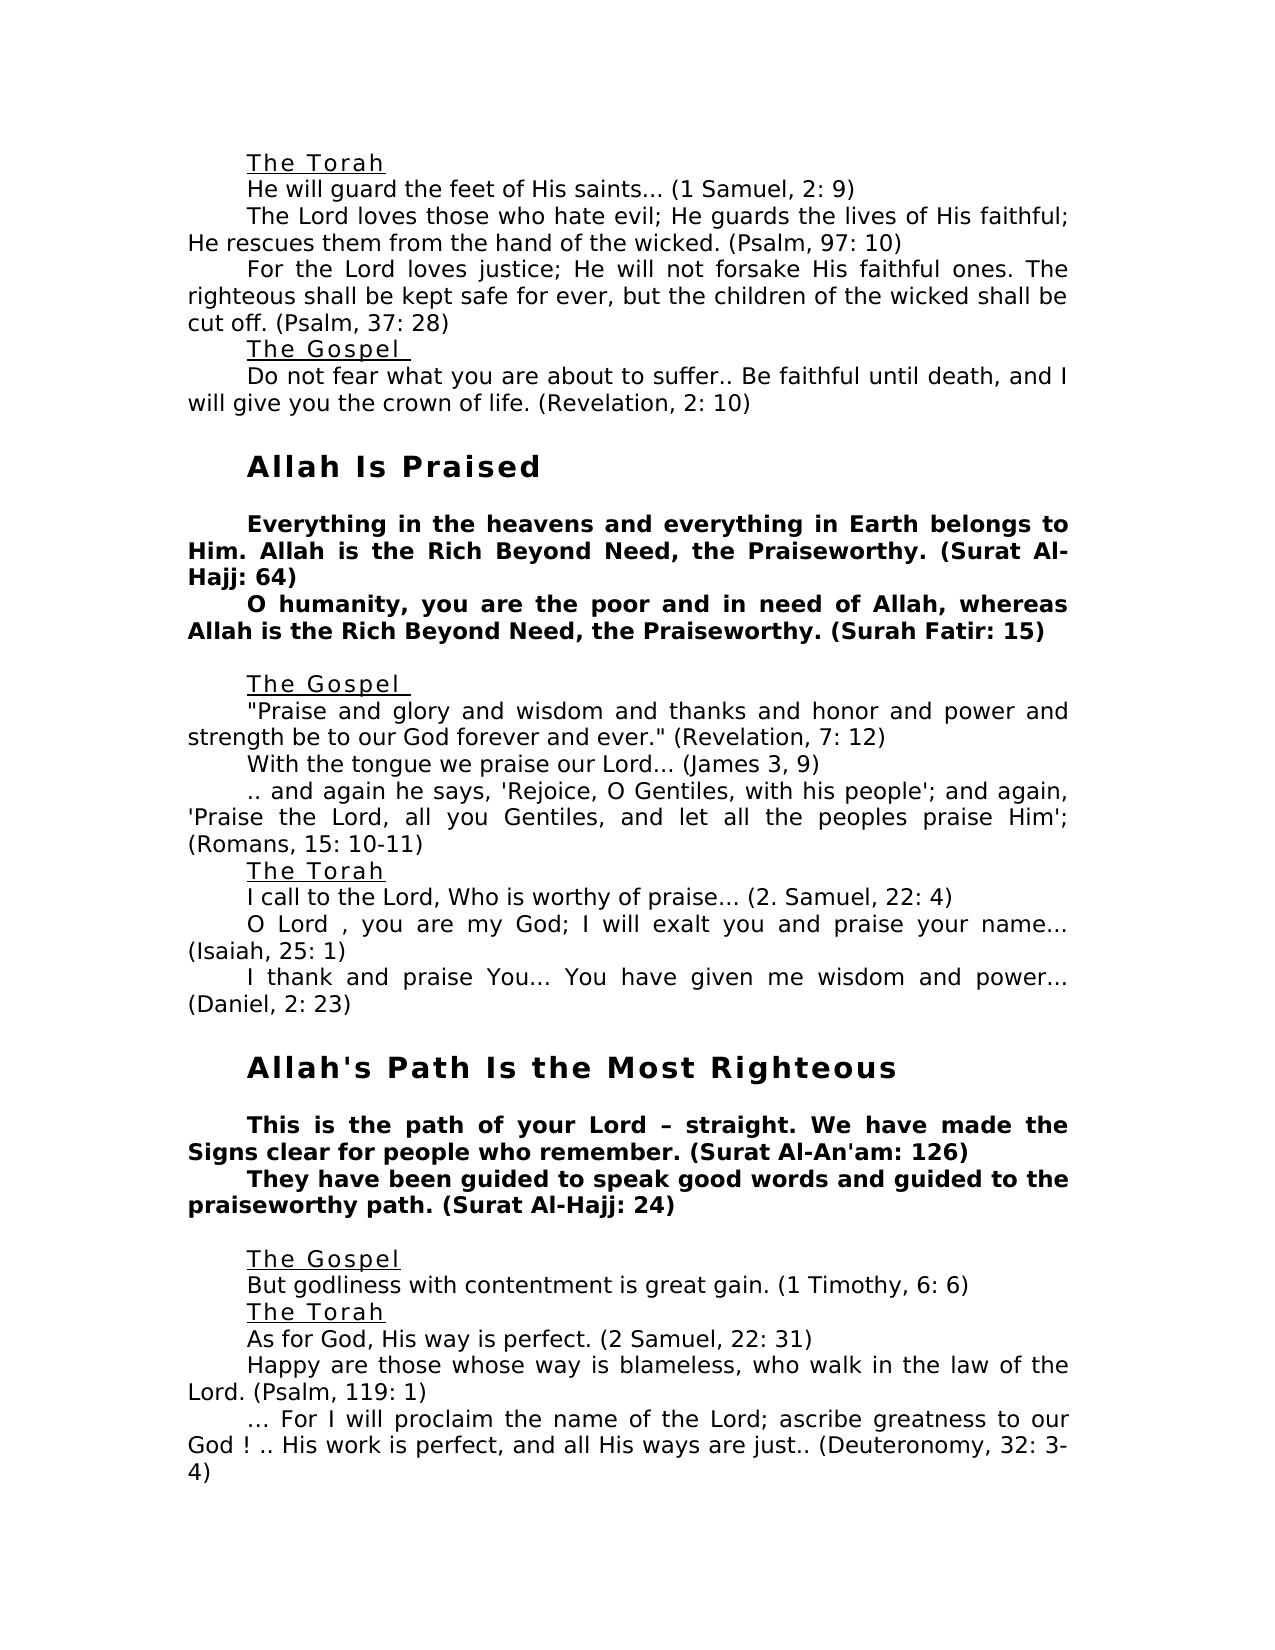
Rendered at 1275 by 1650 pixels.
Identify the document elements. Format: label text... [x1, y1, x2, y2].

text For the Lord loves justice; He will not forsake His faithful ones. The righteous shall be kept safe for ever, but the children of the wicked shall be cut off. (Psalm, 37: 28) [187, 257, 1070, 337]
text The Torah [187, 150, 1070, 177]
text Allah Is Praised [187, 451, 1070, 484]
text Everything in the heavens and everything in Earth belongs to Him. Allah is the Rich Beyond Need, the Praiseworthy. (Surat Al-Hajj: 64) [187, 511, 1070, 591]
text The Torah [187, 1299, 1070, 1326]
text He will guard the feet of His saints... (1 Samuel, 2: 9) [187, 177, 1070, 203]
text They have been guided to speak good words and guided to the praiseworthy path. (Surat Al-Hajj: 24) [187, 1166, 1070, 1219]
text … For I will proclaim the name of the Lord; ascribe greatness to our God ! .. His work is perfect, and all His ways are just.. (Deuteronomy, 32: 3-4) [187, 1406, 1070, 1486]
text As for God, His way is perfect. (2 Samuel, 22: 31) [187, 1326, 1070, 1352]
text But godliness with contentment is great gain. (1 Timothy, 6: 6) [187, 1272, 1070, 1299]
text This is the path of your Lord – straight. We have made the Signs clear for people who remember. (Surat Al-An'am: 126) [187, 1112, 1070, 1166]
text The Gospel [187, 1246, 1070, 1272]
text The Gospel [187, 671, 1070, 698]
text With the tongue we praise our Lord... (James 3, 9) [187, 751, 1070, 778]
text "Praise and glory and wisdom and thanks and honor and power and strength be to our God forever and ever." (Revelation, 7: 12) [187, 698, 1070, 751]
text .. and again he says, 'Rejoice, O Gentiles, with his people'; and again, 'Praise the Lord, all you Gentiles, and let all the peoples praise Him'; (Romans, 15: 10-11) [187, 778, 1070, 858]
text The Torah [187, 858, 1070, 884]
text The Gospel [187, 337, 1070, 363]
text Happy are those whose way is blameless, who walk in the law of the Lord. (Psalm, 119: 1) [187, 1352, 1070, 1406]
text Do not fear what you are about to suffer.. Be faithful until death, and I will give you the crown of life. (Revelation, 2: 10) [187, 363, 1070, 417]
text Allah's Path Is the Most Righteous [187, 1052, 1070, 1086]
text O Lord , you are my God; I will exalt you and praise your name... (Isaiah, 25: 1) [187, 911, 1070, 964]
text O humanity, you are the poor and in need of Allah, whereas Allah is the Rich Beyond Need, the Praiseworthy. (Surah Fatir: 15) [187, 591, 1070, 644]
text The Lord loves those who hate evil; He guards the lives of His faithful; He rescues them from the hand of the wicked. (Psalm, 97: 10) [187, 203, 1070, 257]
text I call to the Lord, Who is worthy of praise... (2. Samuel, 22: 4) [187, 884, 1070, 911]
text I thank and praise You... You have given me wisdom and power... (Daniel, 2: 23) [187, 964, 1070, 1018]
